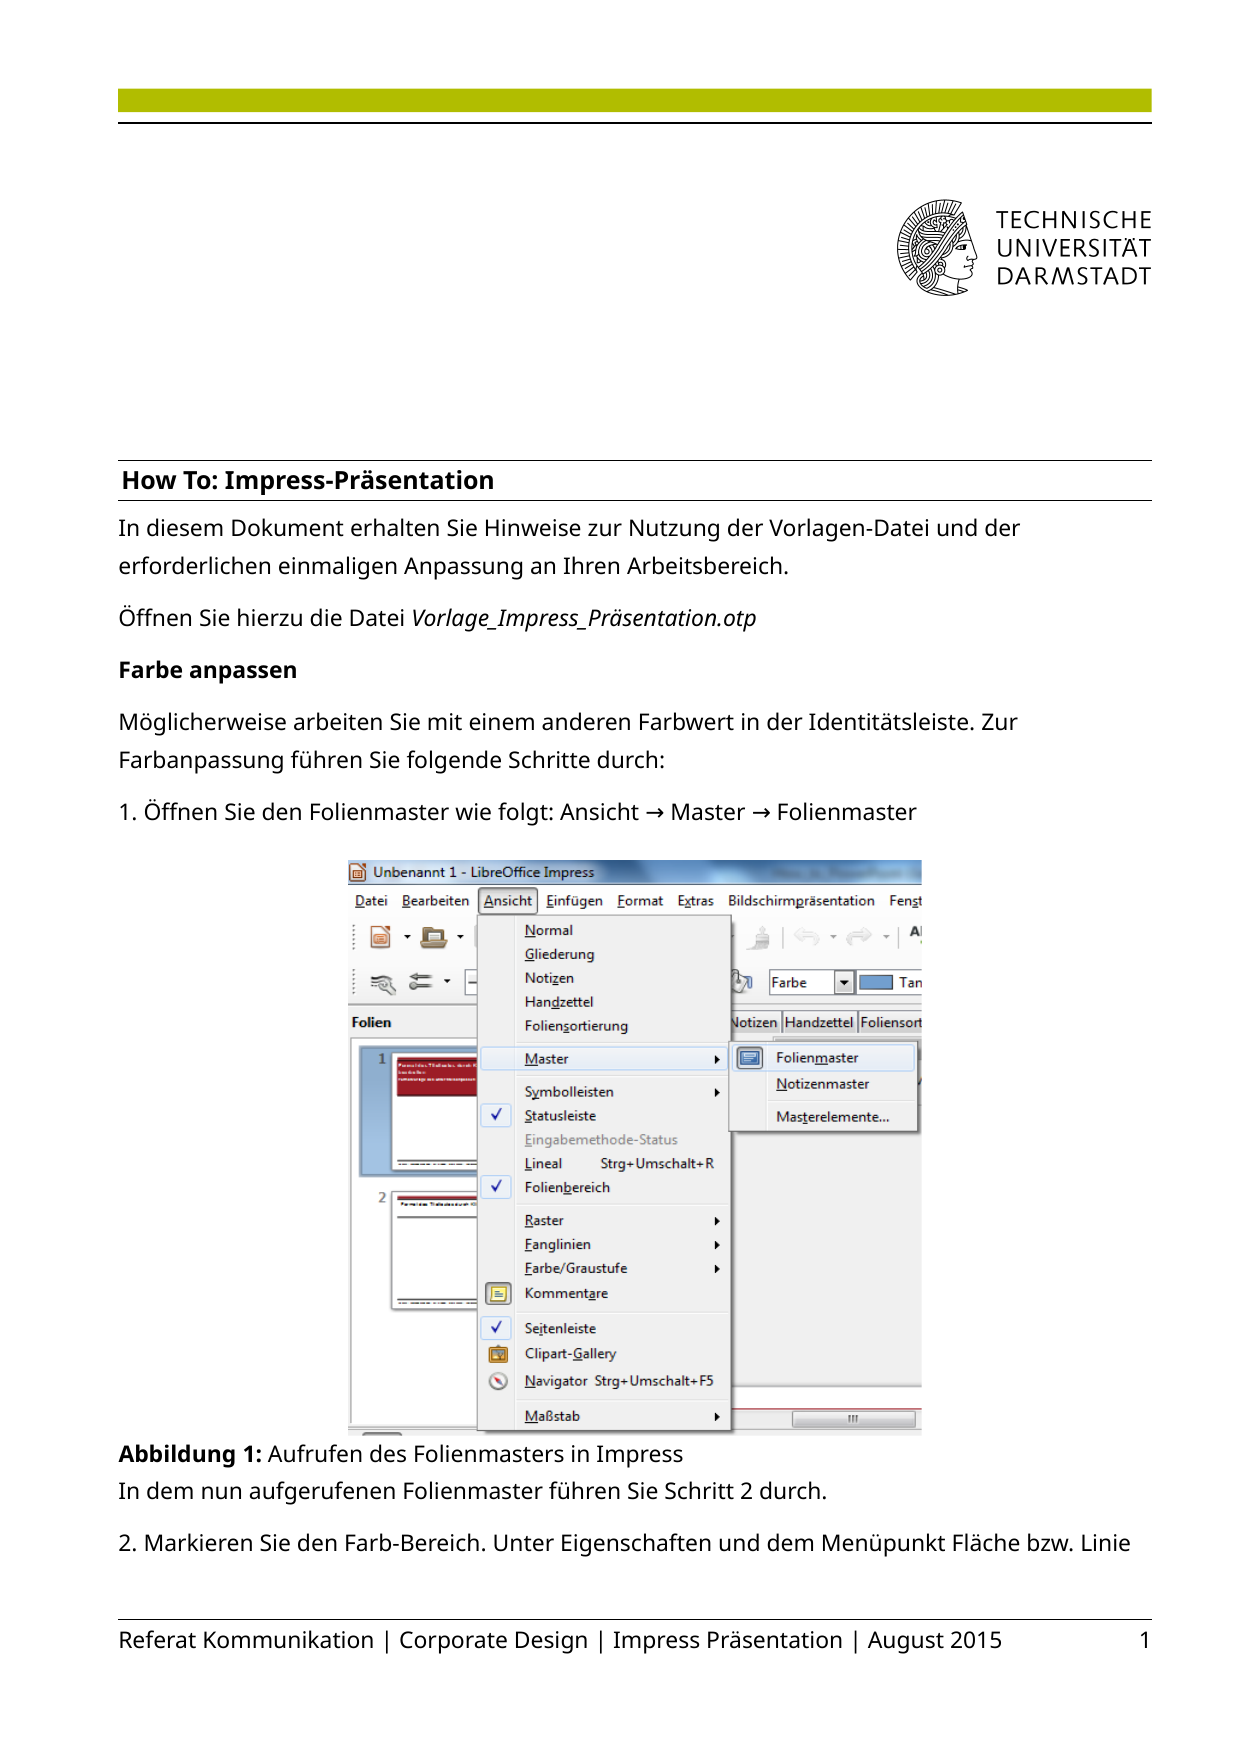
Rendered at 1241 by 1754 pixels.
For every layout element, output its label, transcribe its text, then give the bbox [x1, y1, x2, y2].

table_cell [141, 393, 1152, 435]
text Farbe anpassen [118, 654, 1152, 685]
text 1. Öffnen Sie den Folienmaster wie folgt: Ansicht → Master → Folienmaster [118, 796, 1152, 827]
text Möglicherweise arbeiten Sie mit einem anderen Farbwert in der Identitätsleiste. Zur Farbanpassung führen Sie folgende Schritte durch: [118, 706, 1152, 775]
table_header [118, 226, 141, 242]
text Öffnen Sie hierzu die Datei Vorlage_Impress_Präsentation.otp [118, 602, 1152, 633]
table_cell [141, 242, 1152, 344]
picture [348, 860, 922, 1438]
table_header [141, 155, 1152, 242]
table_cell [118, 422, 141, 435]
text In dem nun aufgerufenen Folienmaster führen Sie Schritt 2 durch. [118, 1469, 1152, 1506]
text [118, 848, 1152, 860]
subtitle How To: Impress-Präsentation [118, 461, 1152, 500]
text 2. Markieren Sie den Farb-Bereich. Unter Eigenschaften und dem Menüpunkt Fläche bzw. Linie [118, 1527, 1152, 1558]
text In diesem Dokument erhalten Sie Hinweise zur Nutzung der Vorlagen-Datei und der erforderlichen einmaligen Anpassung an Ihren Arbeitsbereich. [118, 512, 1152, 581]
picture [868, 183, 1194, 313]
text Abbildung 1: Aufrufen des Folienmasters in Impress [118, 860, 1152, 1469]
